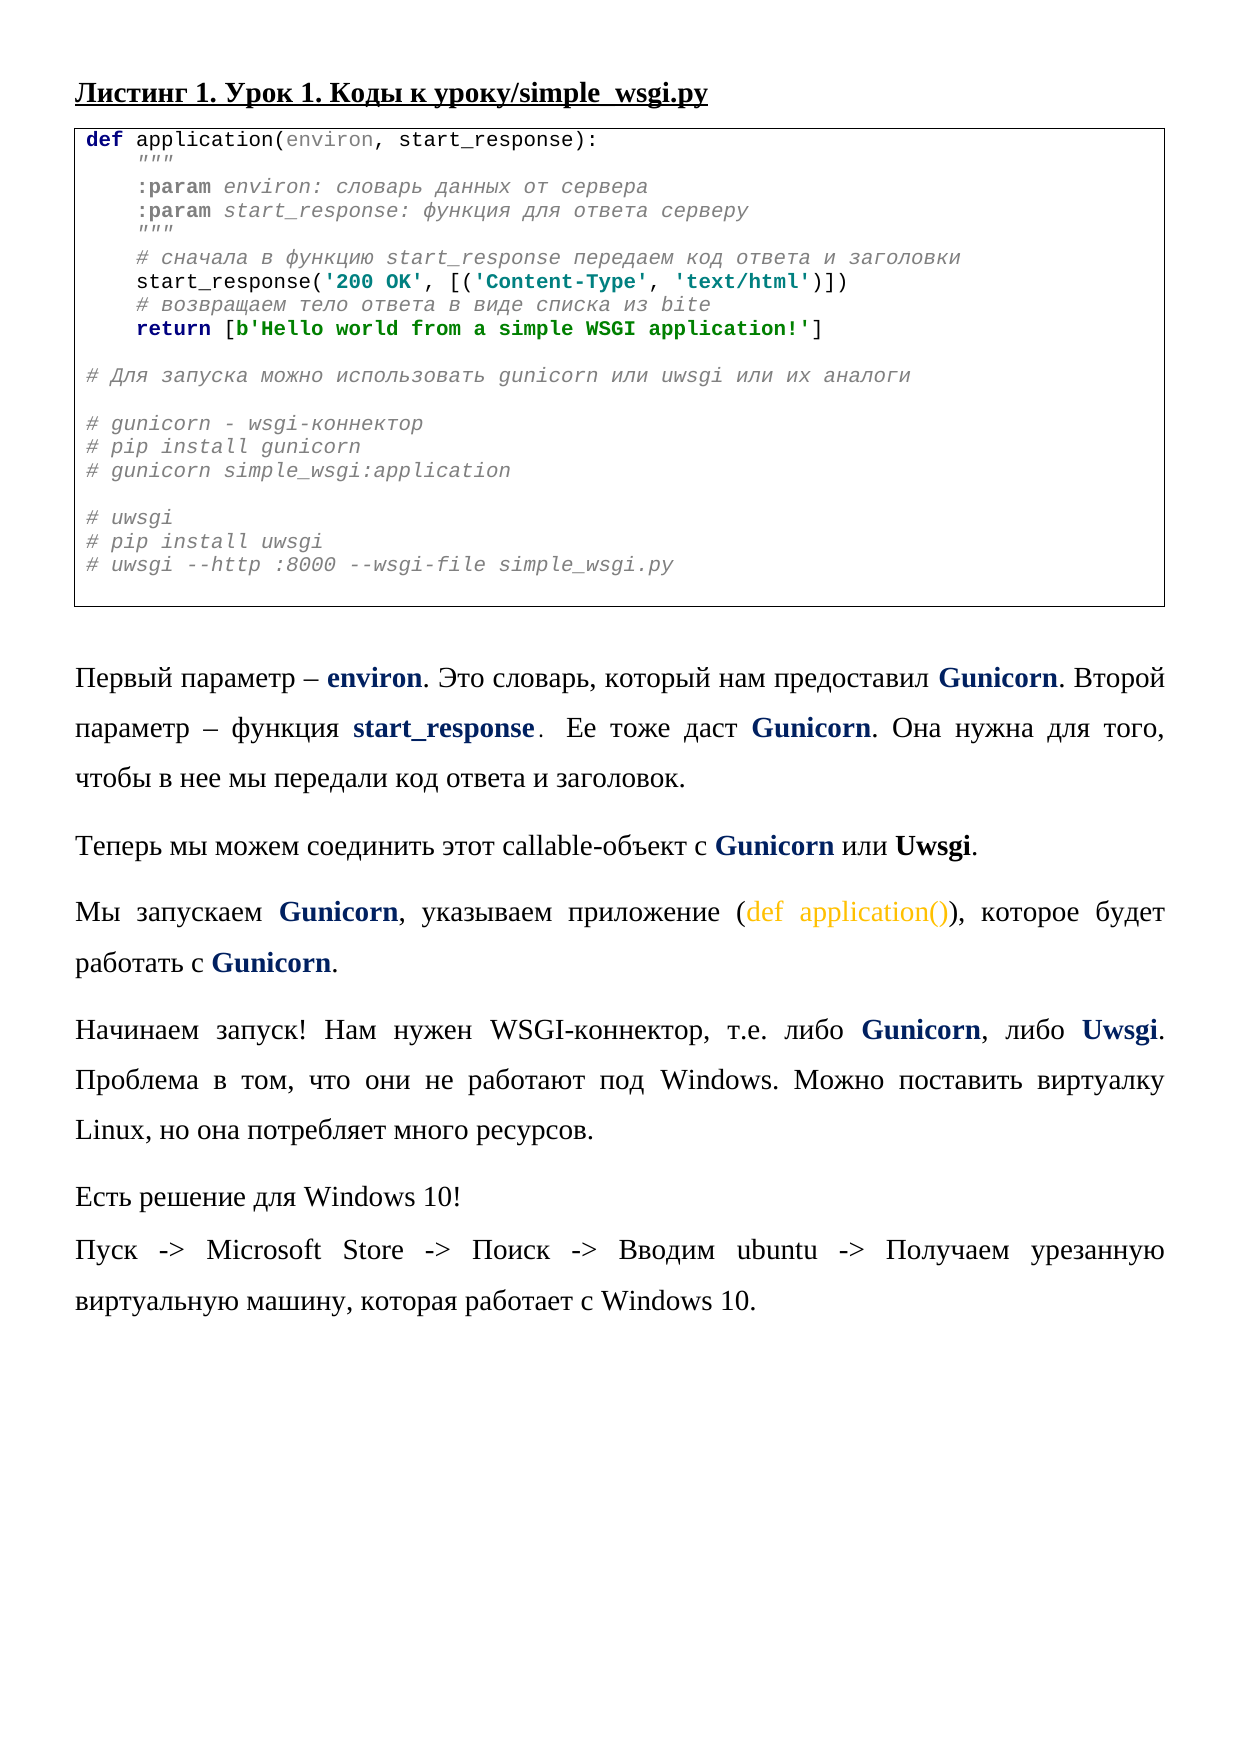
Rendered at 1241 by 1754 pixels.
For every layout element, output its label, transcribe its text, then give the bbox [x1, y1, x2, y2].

text Есть решение для Windows 10! [75, 1179, 1165, 1213]
text Первый параметр – environ. Это словарь, который нам предоставил Gunicorn. Второй параметр – функция start_response. Ее тоже даст Gunicorn. Она нужна для того, чтобы в нее мы передали код ответа и заголовок. [75, 660, 1165, 794]
text Теперь мы можем соединить этот callable-объект с Gunicorn или Uwsgi. [75, 828, 1165, 861]
text Мы запускаем Gunicorn, указываем приложение (def application()), которое будет работать с Gunicorn. [75, 894, 1165, 978]
text Листинг 1. Урок 1. Коды к уроку/simple_wsgi.py [75, 75, 1165, 108]
text Пуск -> Microsoft Store -> Поиск -> Вводим ubuntu -> Получаем урезанную виртуальную машину, которая работает с Windows 10. [75, 1232, 1165, 1316]
text Начинаем запуск! Нам нужен WSGI-коннектор, т.е. либо Gunicorn, либо Uwsgi. Проблема в том, что они не работают под Windows. Можно поставить виртуалку Linux, но она потребляет много ресурсов. [75, 1012, 1165, 1146]
